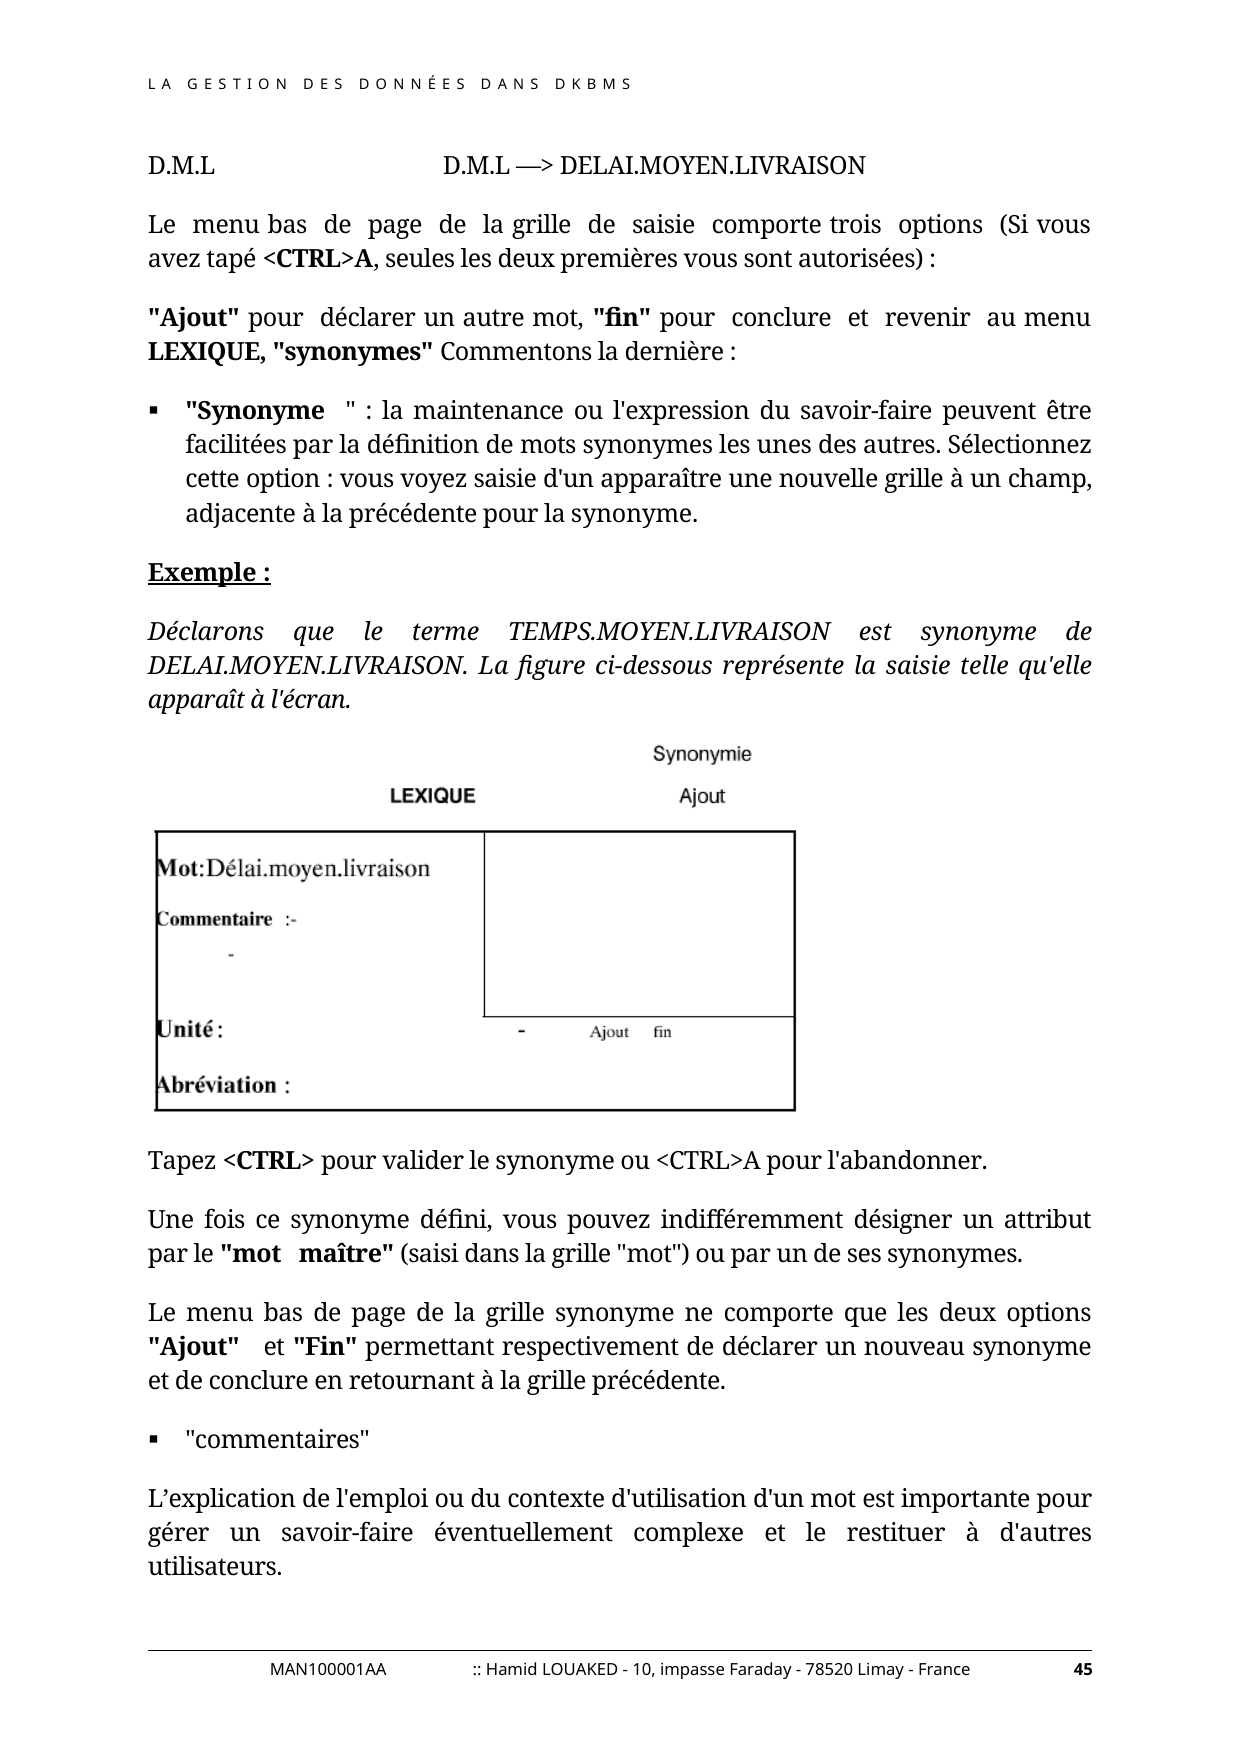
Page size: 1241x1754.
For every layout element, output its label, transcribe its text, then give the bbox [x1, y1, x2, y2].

list "commentaires" [148, 1422, 1092, 1456]
list "Synonyme " : la maintenance ou l'expression du savoir-faire peuvent être facilitées par la définition de mots synonymes les unes des autres. Sélectionnez cette option : vous voyez saisie d'un apparaître une nouvelle grille à un champ, adjacente à la précédente pour la synonyme. [148, 393, 1092, 529]
text Tapez <CTRL> pour valider le synonyme ou <CTRL>A pour l'abandonner. [148, 1142, 1092, 1176]
text L’explication de l'emploi ou du contexte d'utilisation d'un mot est importante pour gérer un savoir-faire éventuellement complexe et le restituer à d'autres utilisateurs. [148, 1481, 1092, 1583]
text Exemple : [148, 554, 1092, 588]
text D.M.L D.M.L —> DELAI.MOYEN.LIVRAISON [148, 148, 1092, 182]
text Une fois ce synonyme défini, vous pouvez indifféremment désigner un attribut par le "mot maître" (saisi dans la grille "mot") ou par un de ses synonymes. [148, 1201, 1092, 1269]
text Déclarons que le terme TEMPS.MOYEN.LIVRAISON est synonyme de DELAI.MOYEN.LIVRAISON. La figure ci-dessous représente la saisie telle qu'elle apparaît à l'écran. [148, 613, 1092, 716]
text "Ajout" pour déclarer un autre mot, "fin" pour conclure et revenir au menu LEXIQUE, "synonymes" Commentons la dernière : [148, 300, 1092, 368]
text Le menu bas de page de la grille de saisie comporte trois options (Si vous avez tapé <CTRL>A, seules les deux premières vous sont autorisées) : [148, 207, 1092, 275]
text Le menu bas de page de la grille synonyme ne comporte que les deux options "Ajout" et "Fin" permettant respectivement de déclarer un nouveau synonyme et de conclure en retournant à la grille précédente. [148, 1294, 1092, 1397]
